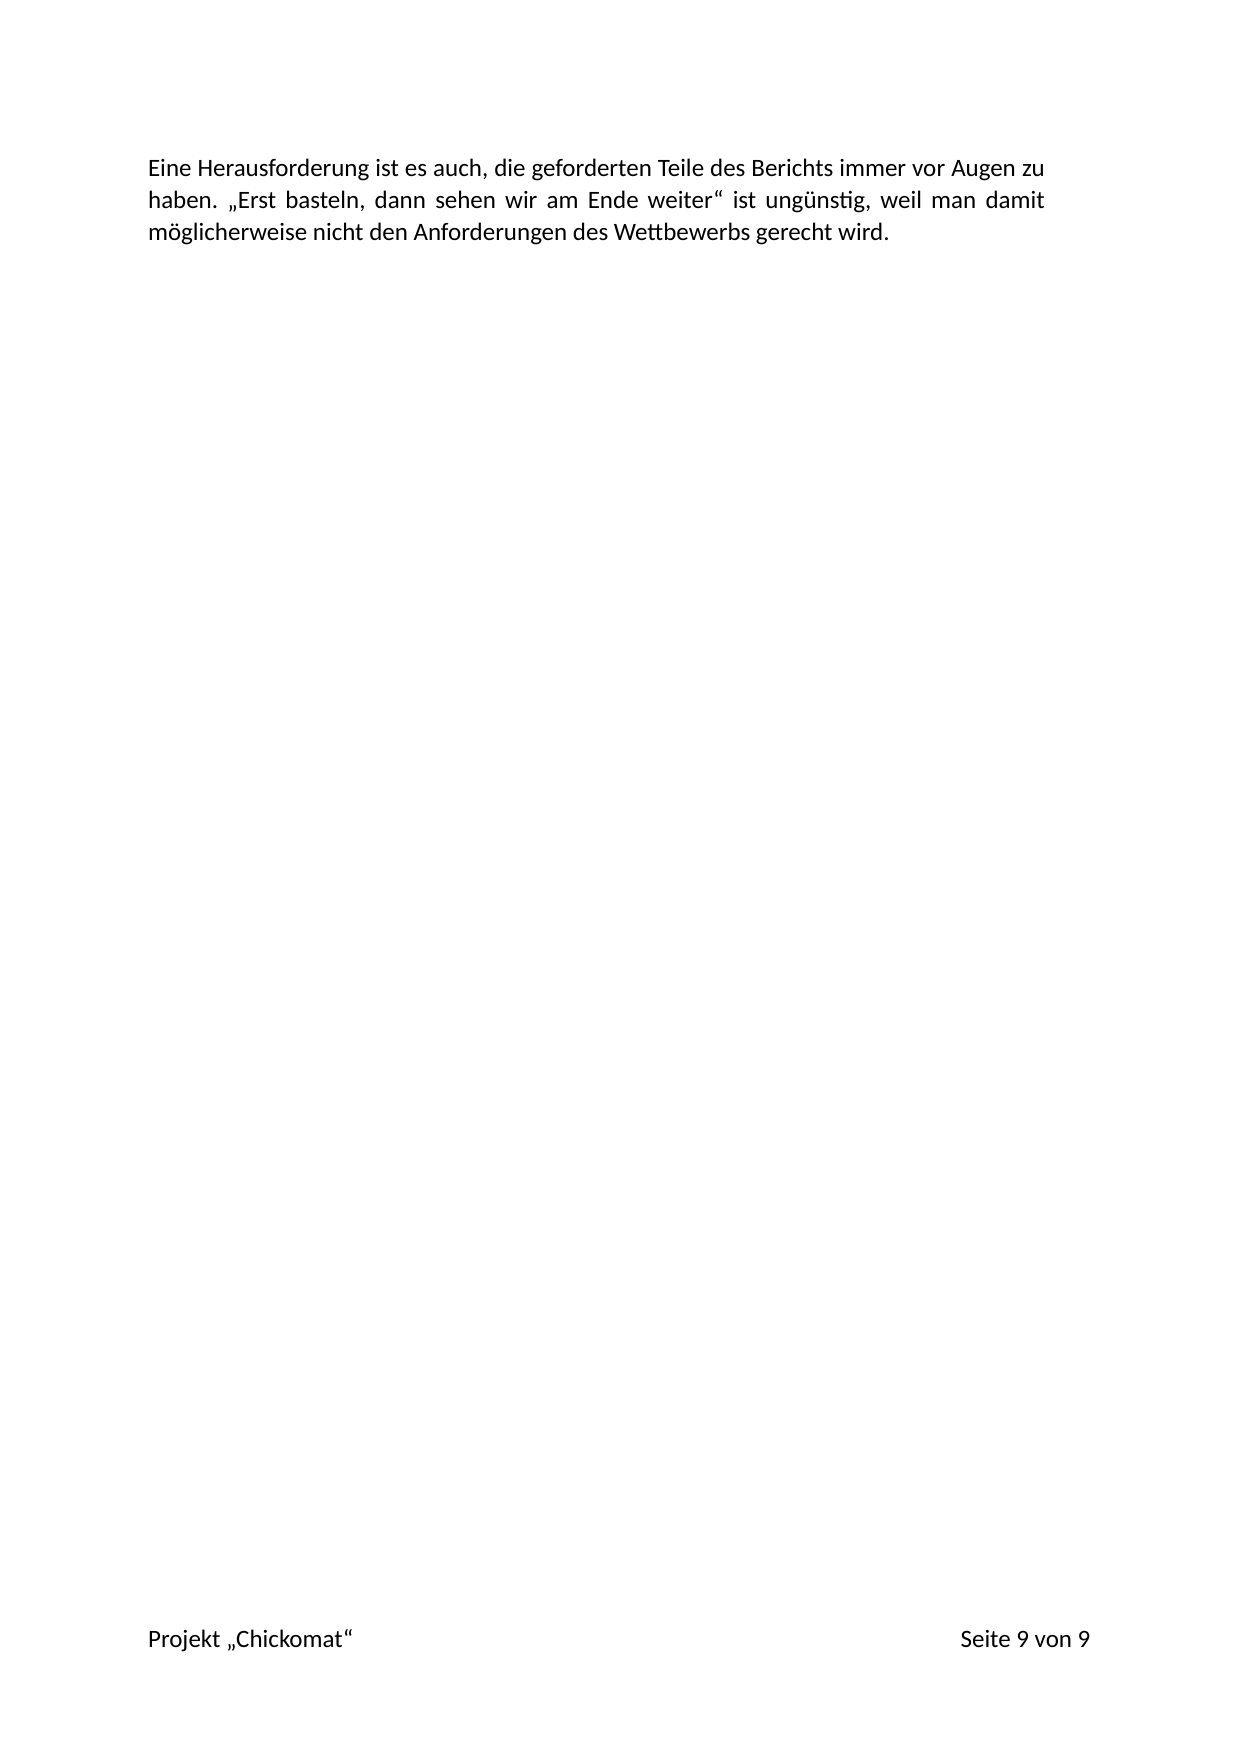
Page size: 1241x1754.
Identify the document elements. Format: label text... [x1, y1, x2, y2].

text Eine Herausforderung ist es auch, die geforderten Teile des Berichts immer vor Augen zu haben. „Erst basteln, dann sehen wir am Ende weiter“ ist ungünstig, weil man damit möglicherweise nicht den Anforderungen des Wettbewerbs gerecht wird. [148, 152, 1046, 247]
text Projekt „Chickomat“ Seite 9 von 9 [148, 1623, 1094, 1653]
